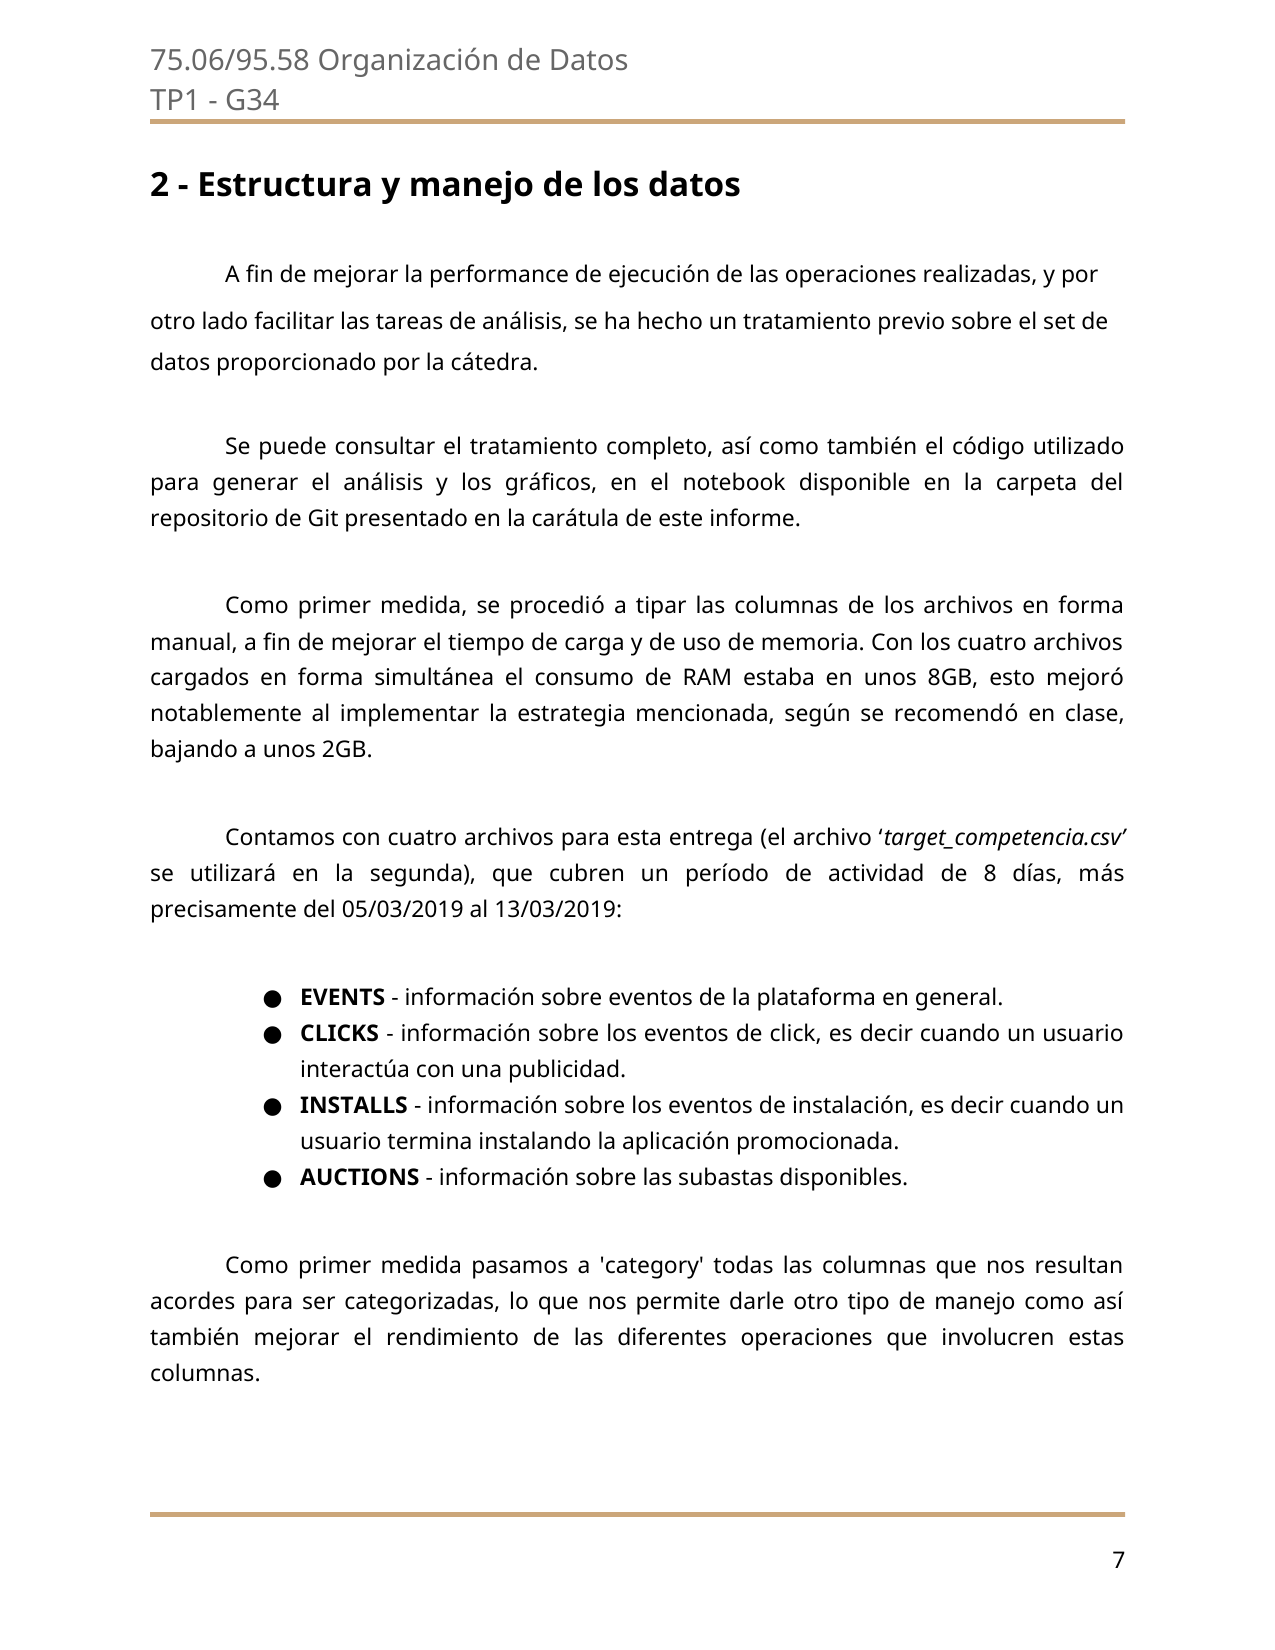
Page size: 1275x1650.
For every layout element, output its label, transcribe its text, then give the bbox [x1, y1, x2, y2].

text Como primer medida, se procedió a tipar las columnas de los archivos en forma manual, a fin de mejorar el tiempo de carga y de uso de memoria. Con los cuatro archivos cargados en forma simultánea el consumo de RAM estaba en unos 8GB, esto mejoró notablemente al implementar la estrategia mencionada, según se recomendó en clase, bajando a unos 2GB. [150, 589, 1125, 764]
text Contamos con cuatro archivos para esta entrega (el archivo ‘target_competencia.csv’ se utilizará en la segunda), que cubren un período de actividad de 8 días, más precisamente del 05/03/2019 al 13/03/2019: [150, 821, 1125, 924]
text otro lado facilitar las tareas de análisis, se ha hecho un tratamiento previo sobre el set de [150, 304, 1125, 336]
text Como primer medida pasamos a 'category' todas las columnas que nos resultan acordes para ser categorizadas, lo que nos permite darle otro tipo de manejo como así también mejorar el rendimiento de las diferentes operaciones que involucren estas columnas. [150, 1249, 1125, 1424]
subtitle 2 - Estructura y manejo de los datos [150, 161, 1125, 206]
list EVENTS - información sobre eventos de la plataforma en general. [262, 981, 1125, 1012]
list CLICKS - información sobre los eventos de click, es decir cuando un usuario interactúa con una publicidad. [262, 1017, 1125, 1084]
picture [150, 119, 1125, 124]
text A fin de mejorar la performance de ejecución de las operaciones realizadas, y por [150, 258, 1125, 289]
list AUCTIONS - información sobre las subastas disponibles. [262, 1161, 1125, 1192]
text datos proporcionado por la cátedra. [150, 346, 1125, 377]
list INSTALLS - información sobre los eventos de instalación, es decir cuando un usuario termina instalando la aplicación promocionada. [262, 1089, 1125, 1156]
picture [150, 1512, 1125, 1517]
text Se puede consultar el tratamiento completo, así como también el código utilizado para generar el análisis y los gráficos, en el notebook disponible en la carpeta del repositorio de Git presentado en la carátula de este informe. [150, 429, 1125, 533]
